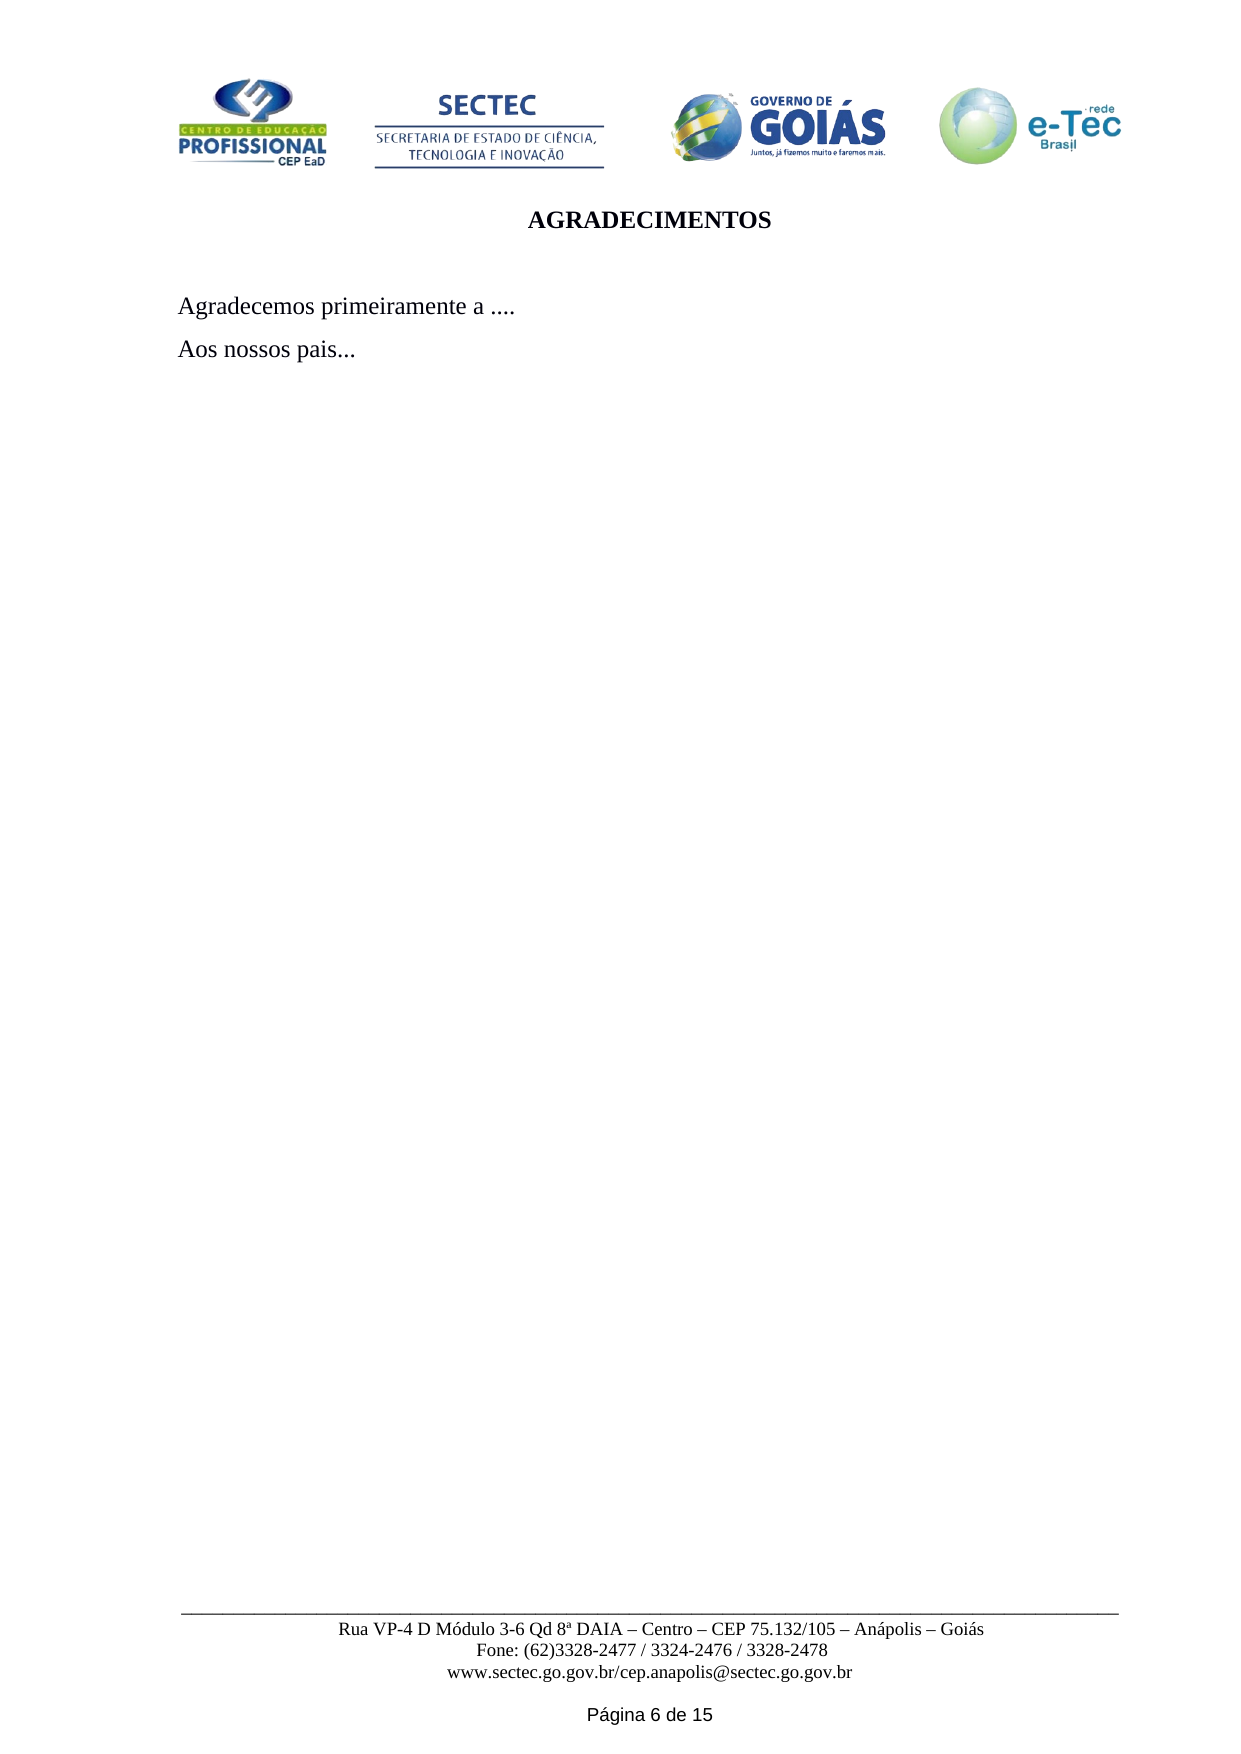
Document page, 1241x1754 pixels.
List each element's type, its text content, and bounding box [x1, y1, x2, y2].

text Aos nossos pais... [177, 334, 1122, 363]
text AGRADECIMENTOS [177, 205, 1122, 234]
picture [177, 75, 1123, 176]
text Agradecemos primeiramente a .... [177, 291, 1122, 320]
